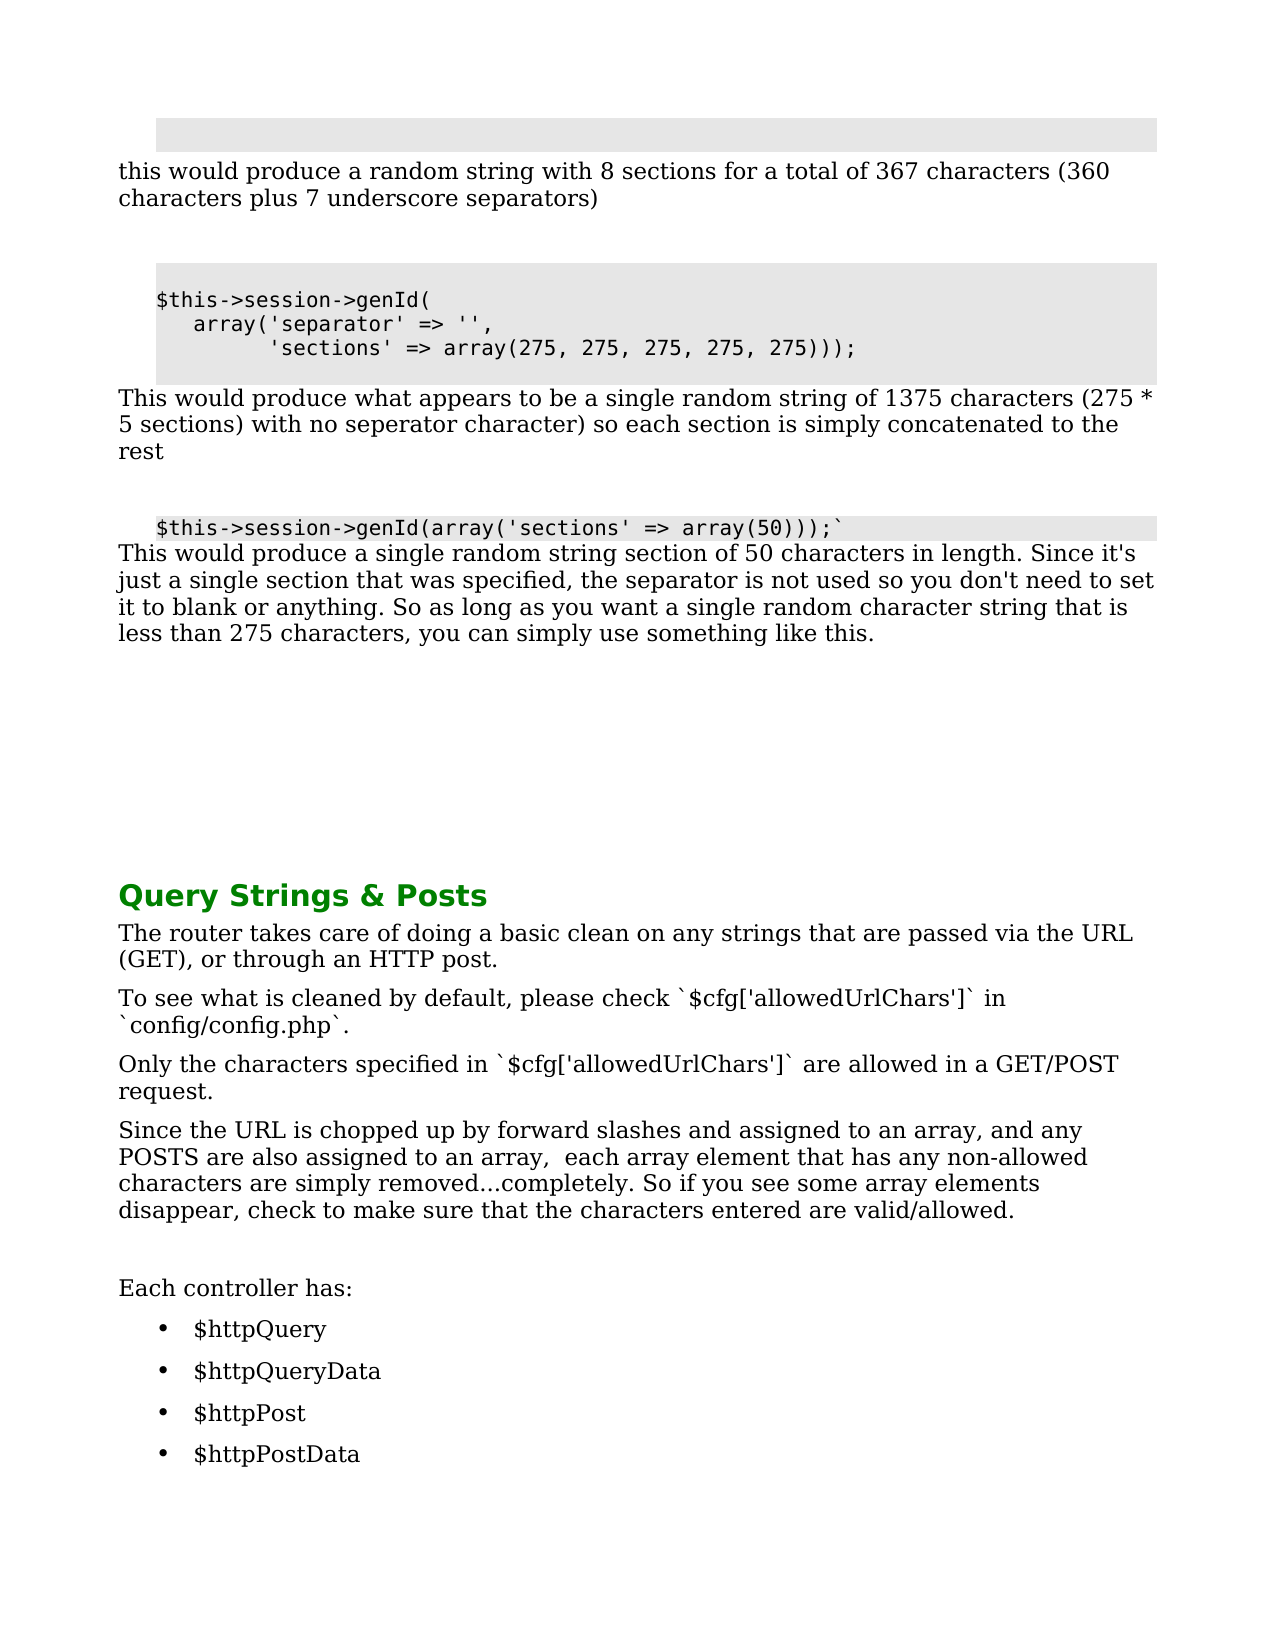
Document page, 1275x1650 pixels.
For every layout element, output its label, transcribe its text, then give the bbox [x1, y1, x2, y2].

text $this->session->genId( [156, 288, 1157, 312]
text To see what is cleaned by default, please check `$cfg['allowedUrlChars']` in `config/config.php`. [118, 986, 1157, 1039]
text this would produce a random string with 8 sections for a total of 367 characters (360 characters plus 7 underscore separators) [118, 158, 1157, 212]
text This would produce a single random string section of 50 characters in length. Since it's just a single section that was specified, the separator is not used so you don't need to set it to blank or anything. So as long as you want a single random character string that is less than 275 characters, you can simply use something like this. [118, 541, 1157, 647]
text 'sections' => array(275, 275, 275, 275, 275))); [156, 336, 1157, 360]
list $httpQueryData [156, 1356, 1157, 1386]
text Only the characters specified in `$cfg['allowedUrlChars']` are allowed in a GET/POST request. [118, 1051, 1157, 1105]
text Each controller has: [118, 1276, 1157, 1302]
text array('separator' => '', [156, 312, 1157, 336]
text Since the URL is chopped up by forward slashes and assigned to an array, and any POSTS are also assigned to an array, each array element that has any non-allowed characters are simply removed...completely. So if you see some array elements disappear, check to make sure that the characters entered are valid/allowed. [118, 1117, 1157, 1224]
list $httpPost [156, 1398, 1157, 1427]
subtitle Query Strings & Posts [118, 879, 1157, 913]
text $this->session->genId(array('sections' => array(50)));` [156, 516, 1157, 541]
list $httpQuery [156, 1315, 1157, 1344]
text The router takes care of doing a basic clean on any strings that are passed via the URL (GET), or through an HTTP post. [118, 920, 1157, 973]
text This would produce what appears to be a single random string of 1375 characters (275 * 5 sections) with no seperator character) so each section is simply concatenated to the rest [118, 385, 1157, 465]
list $httpPostData [156, 1440, 1157, 1469]
